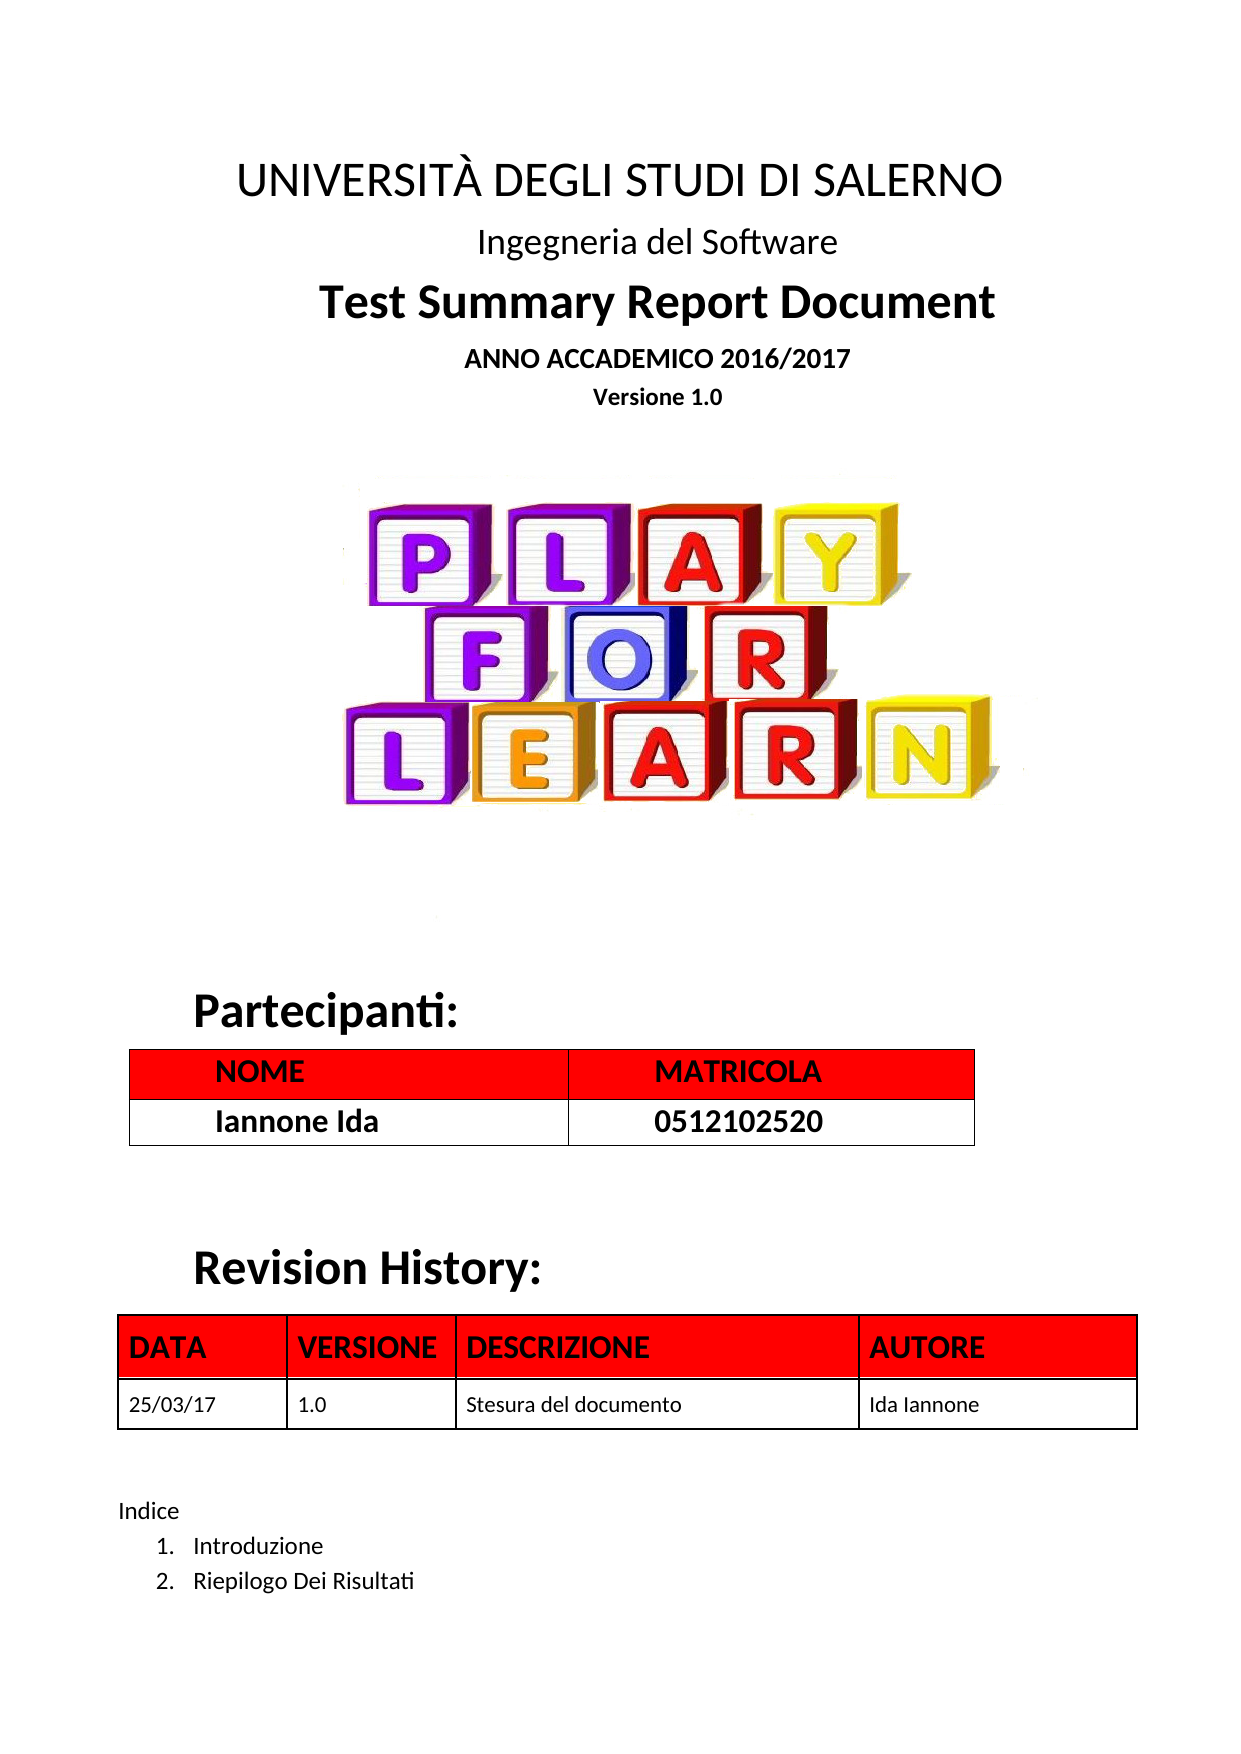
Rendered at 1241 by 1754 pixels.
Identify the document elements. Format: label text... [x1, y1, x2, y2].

table_cell 1.0 [288, 1380, 455, 1428]
table_header DATA [119, 1316, 286, 1377]
table_header VERSIONE [288, 1316, 455, 1377]
text Partecipanti: [118, 979, 1122, 1040]
list Riepilogo Dei Risultati [156, 1565, 1122, 1595]
table_cell Ida Iannone [860, 1380, 1136, 1428]
text ANNO ACCADEMICO 2016/2017 [193, 341, 1122, 376]
text UNIVERSITÀ DEGLI STUDI DI SALERNO [118, 148, 1122, 209]
table_header MATRICOLA [569, 1050, 974, 1099]
list Introduzione [156, 1530, 1122, 1560]
text Ingegneria del Software [193, 218, 1122, 263]
table_header DESCRIZIONE [457, 1316, 858, 1377]
text Versione 1.0 [193, 381, 1122, 412]
table_header NOME [130, 1050, 568, 1099]
text Revision History: [193, 1236, 1122, 1297]
table_cell Iannone Ida [130, 1100, 568, 1145]
table_cell 25/03/17 [119, 1380, 286, 1428]
text Test Summary Report Document [193, 270, 1122, 331]
table_header AUTORE [860, 1316, 1136, 1377]
table_cell Stesura del documento [457, 1380, 858, 1428]
table_cell 0512102520 [569, 1100, 974, 1145]
text Indice [118, 1495, 1122, 1525]
